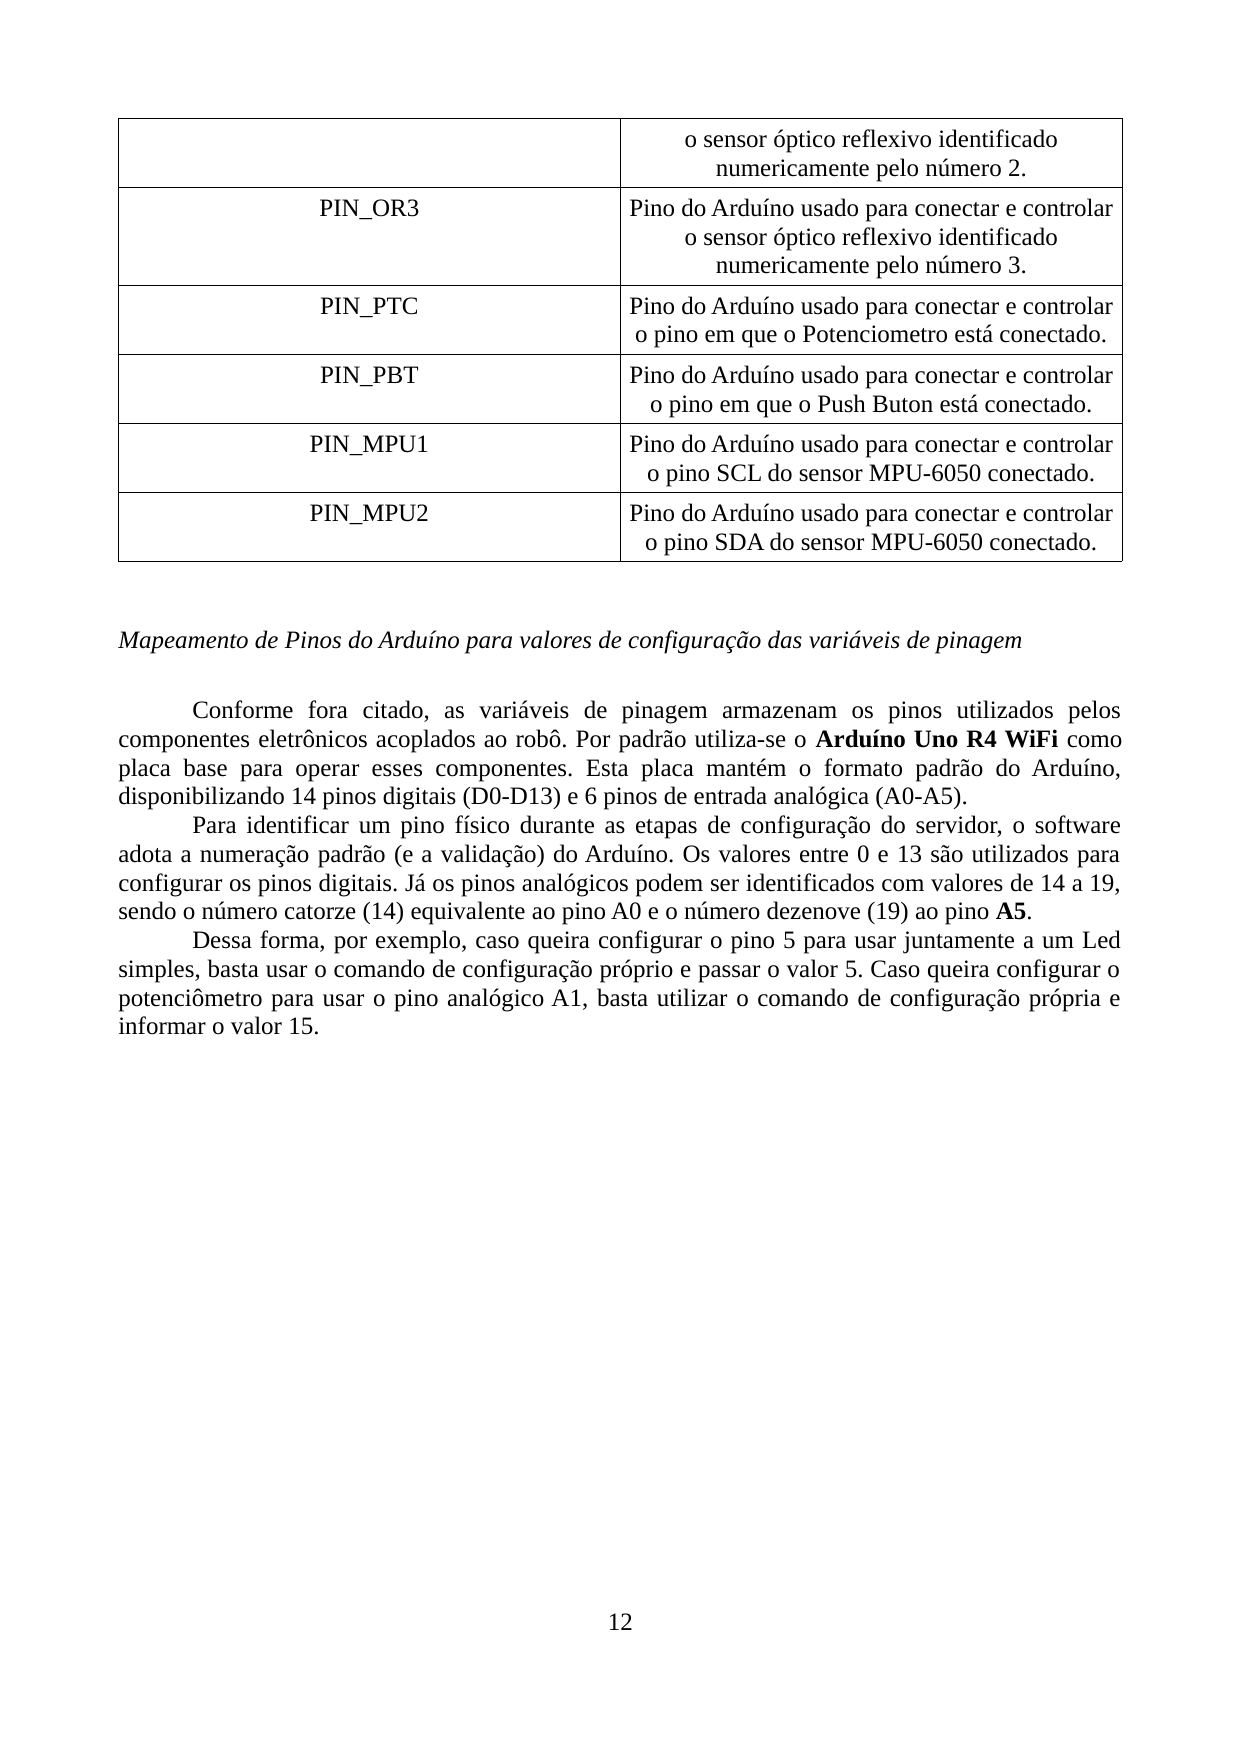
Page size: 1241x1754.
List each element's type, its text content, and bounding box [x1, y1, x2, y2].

table_cell Pino do Arduíno usado para conectar e controlar o pino em que o Potenciometro está conectado. [621, 286, 1122, 354]
table_cell PIN_PBT [119, 355, 620, 423]
table_cell Pino do Arduíno usado para conectar e controlar o sensor óptico reflexivo identificado numericamente pelo número 3. [621, 188, 1122, 285]
subtitle Mapeamento de Pinos do Arduíno para valores de configuração das variáveis de pinagem [118, 625, 1122, 654]
table_cell PIN_OR3 [119, 188, 620, 285]
table_cell [119, 119, 620, 187]
table_cell PIN_MPU2 [119, 493, 620, 561]
text Conforme fora citado, as variáveis de pinagem armazenam os pinos utilizados pelos componentes eletrônicos acoplados ao robô. Por padrão utiliza-se o Arduíno Uno R4 WiFi como placa base para operar esses componentes. Esta placa mantém o formato padrão do Arduíno, disponibilizando 14 pinos digitais (D0-D13) e 6 pinos de entrada analógica (A0-A5). [118, 695, 1122, 810]
table_cell Pino do Arduíno usado para conectar e controlar o pino SDA do sensor MPU-6050 conectado. [621, 493, 1122, 561]
table_cell Pino do Arduíno usado para conectar e controlar o pino em que o Push Buton está conectado. [621, 355, 1122, 423]
text Dessa forma, por exemplo, caso queira configurar o pino 5 para usar juntamente a um Led simples, basta usar o comando de configuração próprio e passar o valor 5. Caso queira configurar o potenciômetro para usar o pino analógico A1, basta utilizar o comando de configuração própria e informar o valor 15. [118, 925, 1122, 1040]
table_cell PIN_MPU1 [119, 424, 620, 492]
table_cell Pino do Arduíno usado para conectar e controlar o pino SCL do sensor MPU-6050 conectado. [621, 424, 1122, 492]
table_cell o sensor óptico reflexivo identificado numericamente pelo número 2. [621, 119, 1122, 187]
table_cell PIN_PTC [119, 286, 620, 354]
text Para identificar um pino físico durante as etapas de configuração do servidor, o software adota a numeração padrão (e a validação) do Arduíno. Os valores entre 0 e 13 são utilizados para configurar os pinos digitais. Já os pinos analógicos podem ser identificados com valores de 14 a 19, sendo o número catorze (14) equivalente ao pino A0 e o número dezenove (19) ao pino A5. [118, 810, 1122, 925]
